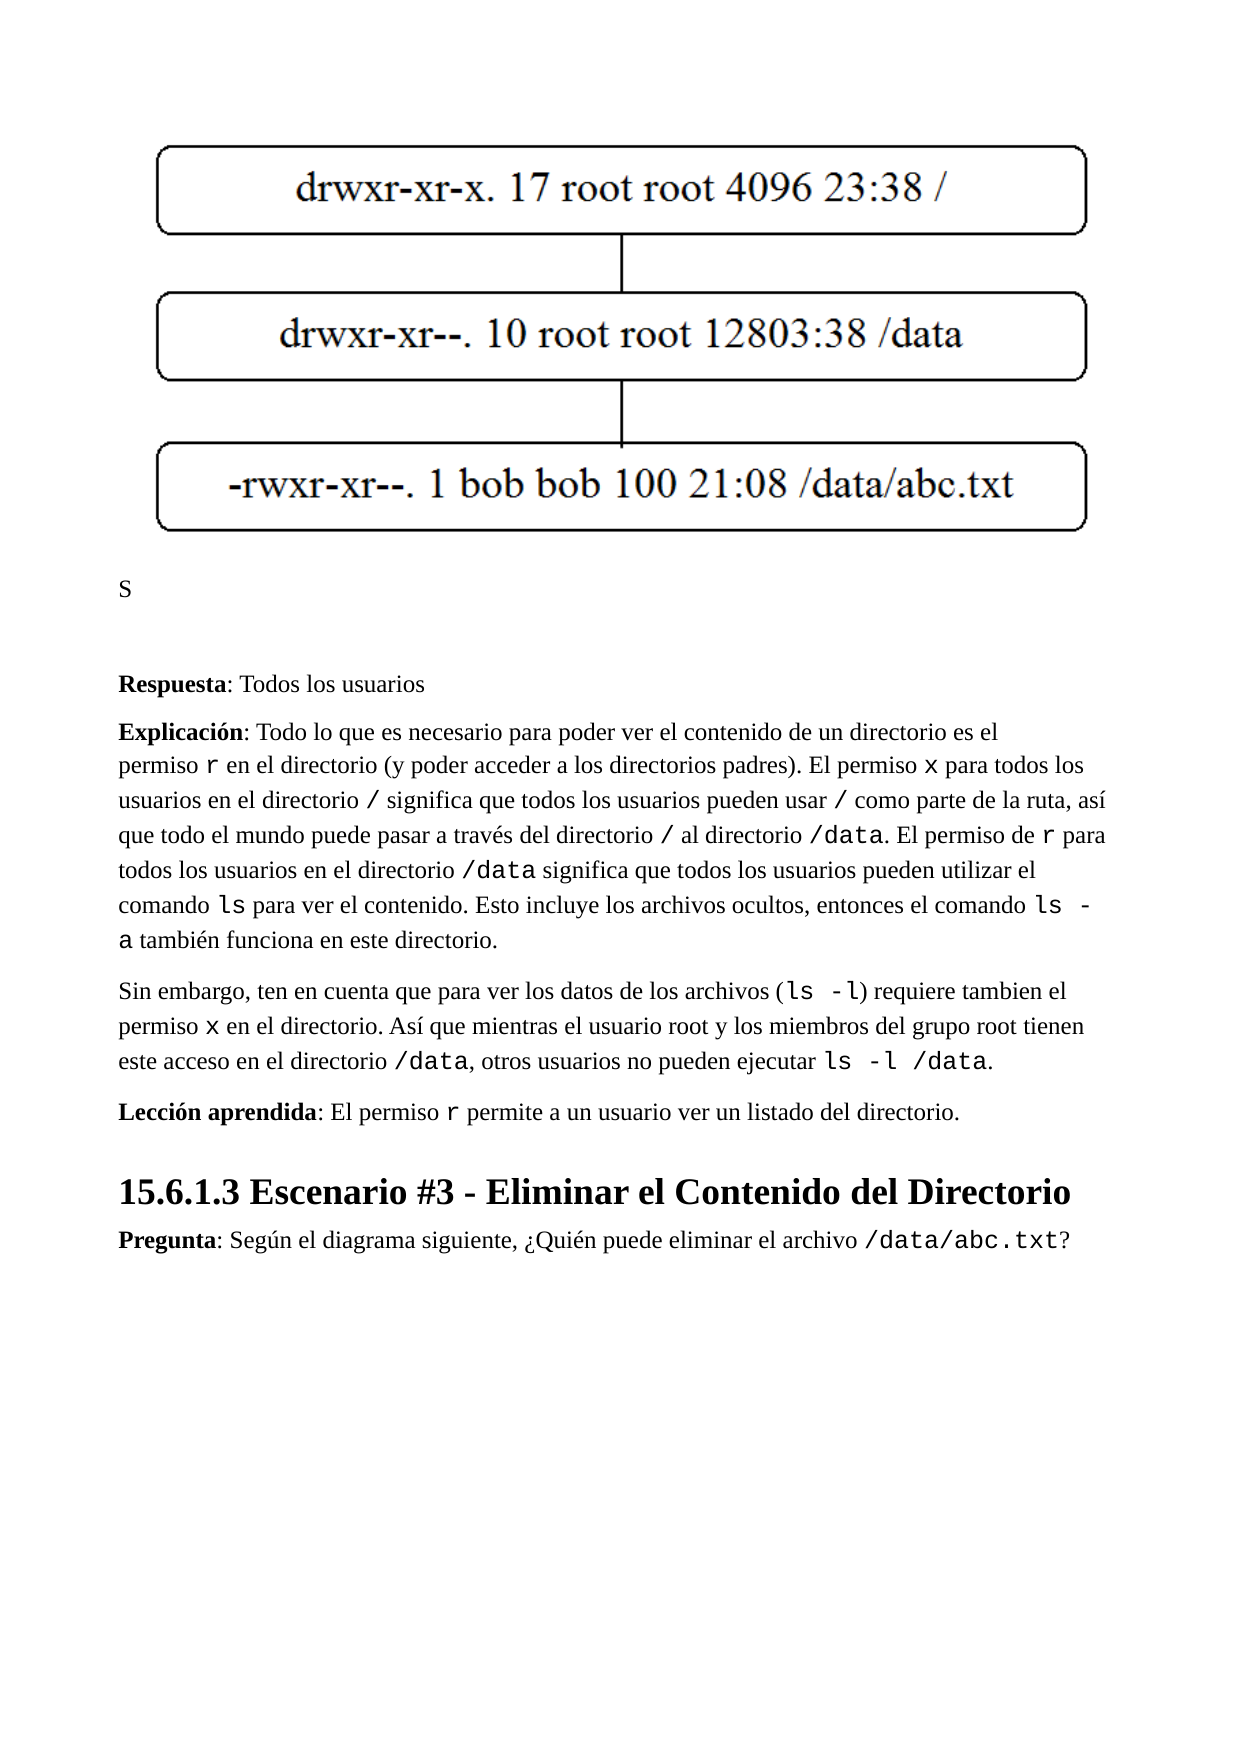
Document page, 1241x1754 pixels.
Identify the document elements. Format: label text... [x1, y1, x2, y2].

text S [118, 570, 1122, 603]
text Explicación: Todo lo que es necesario para poder ver el contenido de un directorio es el permiso r en el directorio (y poder acceder a los directorios padres). El permiso x para todos los usuarios en el directorio / significa que todos los usuarios pueden usar / como parte de la ruta, así que todo el mundo puede pasar a través del directorio / al directorio /data. El permiso de r para todos los usuarios en el directorio /data significa que todos los usuarios pueden utilizar el comando ls para ver el contenido. Esto incluye los archivos ocultos, entonces el comando ls -a también funciona en este directorio. [118, 717, 1122, 956]
text Pregunta: Según el diagrama siguiente, ¿Quién puede eliminar el archivo /data/abc.txt? [118, 1225, 1122, 1256]
text Sin embargo, ten en cuenta que para ver los datos de los archivos (ls -l) requiere tambien el permiso x en el directorio. Así que mientras el usuario root y los miembros del grupo root tienen este acceso en el directorio /data, otros usuarios no pueden ejecutar ls -l /data. [118, 976, 1122, 1077]
picture [118, 118, 1123, 570]
subtitle 15.6.1.3 Escenario #3 - Eliminar el Contenido del Directorio [118, 1169, 1122, 1212]
text Lección aprendida: El permiso r permite a un usuario ver un listado del directorio. [118, 1097, 1122, 1128]
text Respuesta: Todos los usuarios [118, 669, 1122, 698]
